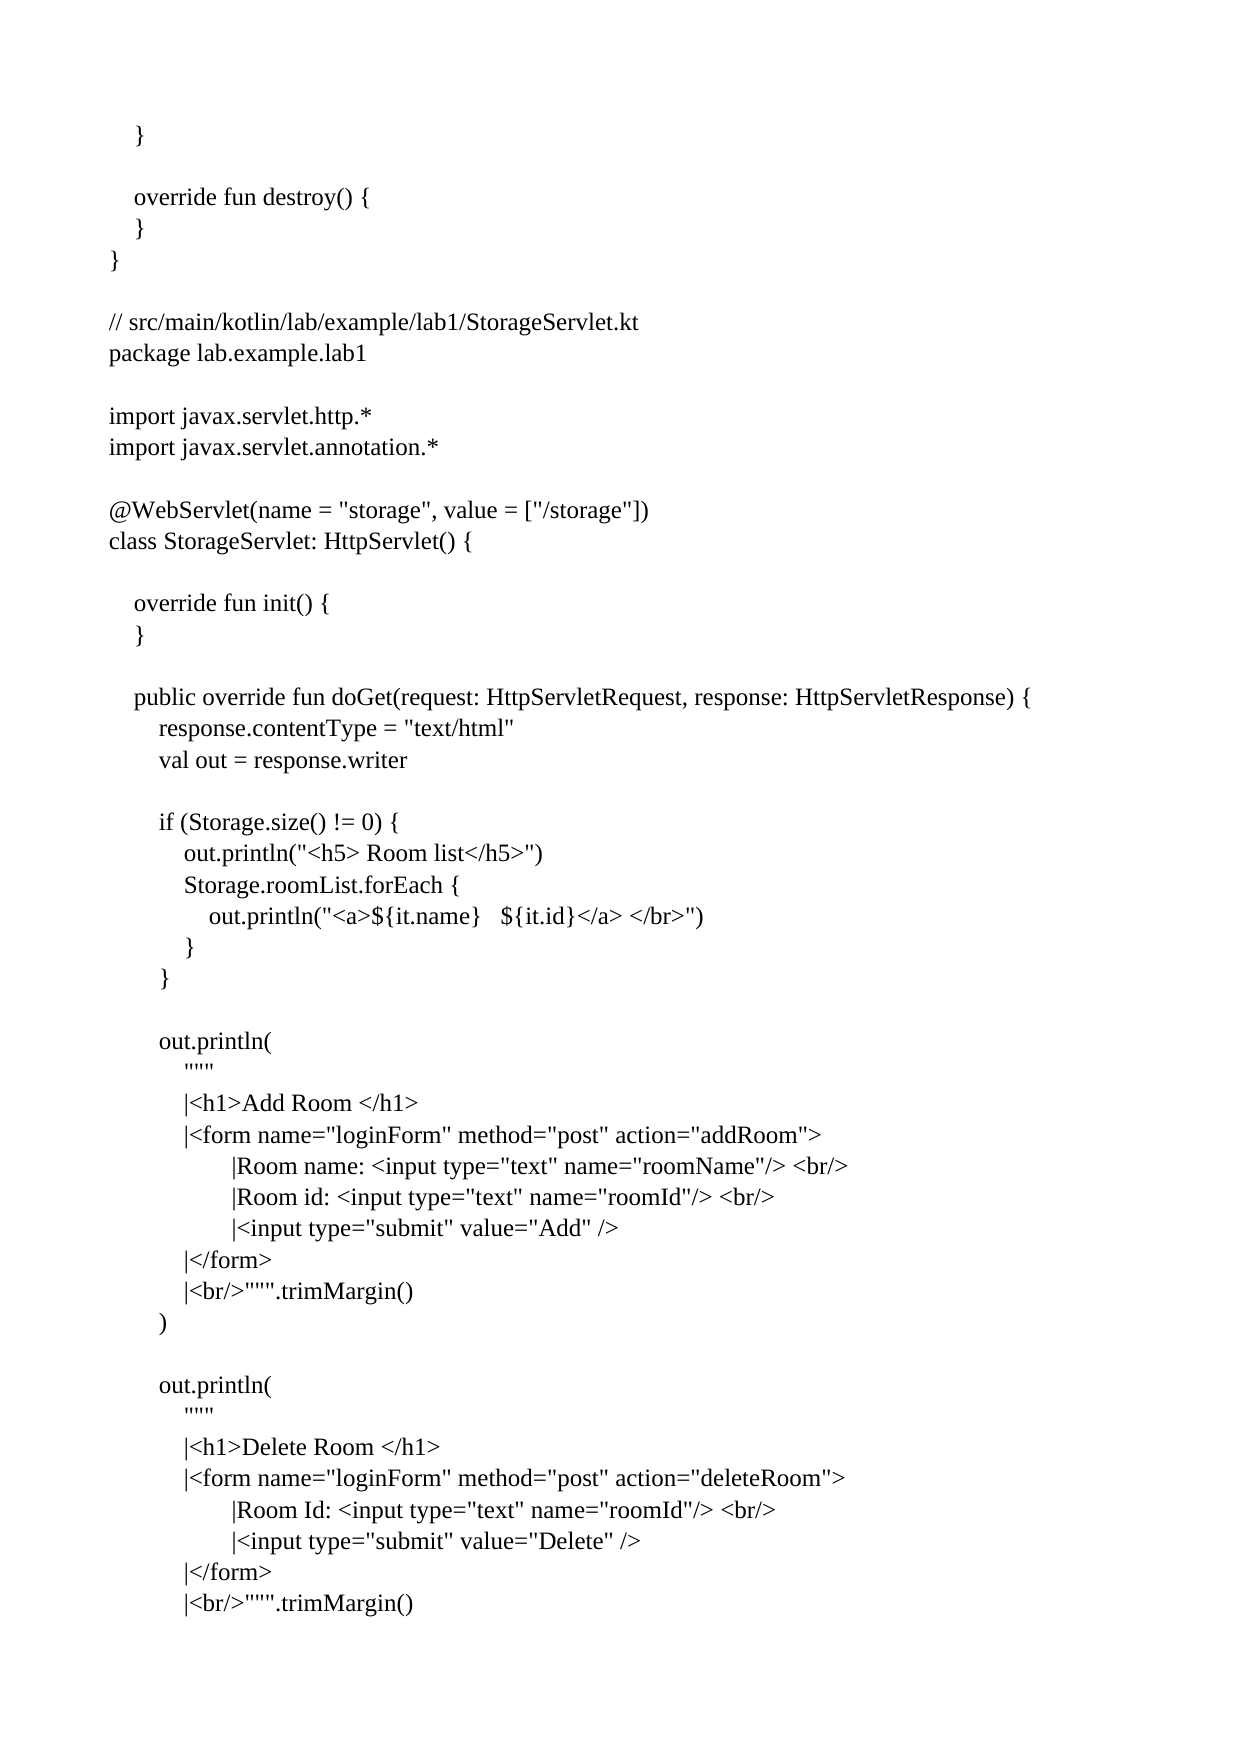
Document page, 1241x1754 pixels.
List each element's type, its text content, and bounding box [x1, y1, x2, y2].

text override fun destroy() { [108, 181, 1134, 212]
text |Room name: <input type="text" name="roomName"/> <br/> [108, 1149, 1134, 1181]
text out.println( [108, 1368, 1134, 1399]
text class StorageServlet: HttpServlet() { [108, 524, 1134, 556]
text // src/main/kotlin/lab/example/lab1/StorageServlet.kt [108, 306, 1134, 337]
text if (Storage.size() != 0) { [108, 806, 1134, 837]
text |Room id: <input type="text" name="roomId"/> <br/> [108, 1181, 1134, 1212]
text out.println("<h5> Room list</h5>") [108, 837, 1134, 868]
text } [108, 212, 1134, 243]
text } [108, 931, 1134, 962]
text } [108, 618, 1134, 649]
text |<input type="submit" value="Add" /> [108, 1212, 1134, 1243]
text } [108, 962, 1134, 993]
text out.println( [108, 1024, 1134, 1056]
text } [108, 118, 1134, 149]
text import javax.servlet.http.* [108, 399, 1134, 431]
text out.println("<a>${it.name} ${it.id}</a> </br>") [108, 899, 1134, 931]
text """ [108, 1056, 1134, 1087]
text package lab.example.lab1 [108, 337, 1134, 368]
text |Room Id: <input type="text" name="roomId"/> <br/> [108, 1493, 1134, 1524]
text |<h1>Delete Room </h1> [108, 1431, 1134, 1462]
text |</form> [108, 1556, 1134, 1587]
text |<br/>""".trimMargin() [108, 1587, 1134, 1618]
text |</form> [108, 1243, 1134, 1274]
text """ [108, 1399, 1134, 1431]
text |<br/>""".trimMargin() [108, 1274, 1134, 1306]
text public override fun doGet(request: HttpServletRequest, response: HttpServletResponse) { [108, 681, 1134, 712]
text |<form name="loginForm" method="post" action="deleteRoom"> [108, 1462, 1134, 1493]
text ) [108, 1306, 1134, 1337]
text import javax.servlet.annotation.* [108, 431, 1134, 462]
text @WebServlet(name = "storage", value = ["/storage"]) [108, 493, 1134, 524]
text response.contentType = "text/html" [108, 712, 1134, 743]
text val out = response.writer [108, 743, 1134, 774]
text override fun init() { [108, 587, 1134, 618]
text |<input type="submit" value="Delete" /> [108, 1524, 1134, 1556]
text Storage.roomList.forEach { [108, 868, 1134, 899]
text |<form name="loginForm" method="post" action="addRoom"> [108, 1118, 1134, 1149]
text |<h1>Add Room </h1> [108, 1087, 1134, 1118]
text } [108, 243, 1134, 274]
